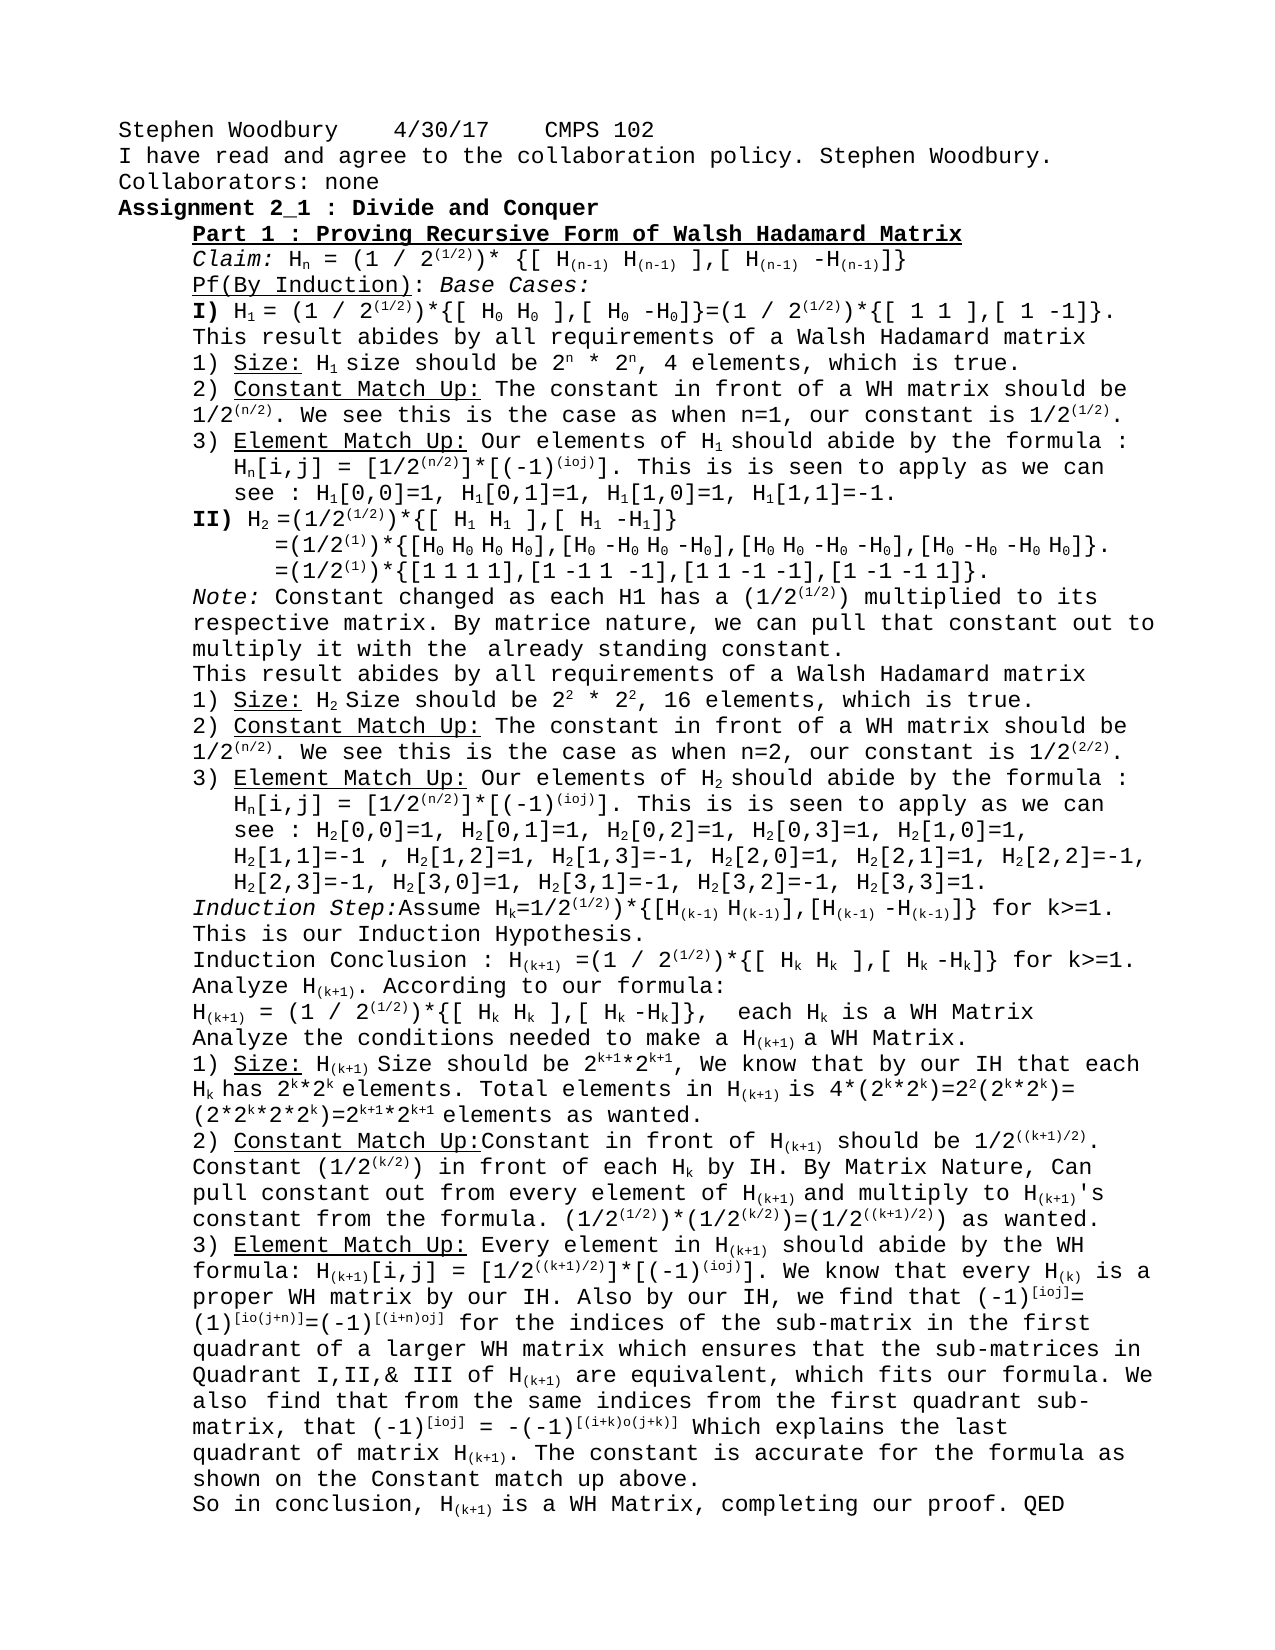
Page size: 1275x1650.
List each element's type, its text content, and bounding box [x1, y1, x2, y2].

text Part 1 : Proving Recursive Form of Walsh Hadamard Matrix [118, 222, 1157, 248]
text 1) Size: H1 size should be 2n * 2n, 4 elements, which is true. [118, 352, 1157, 377]
text H(k+1) = (1 / 2(1/2))*{[ Hk Hk ],[ Hk -Hk]}, each Hk is a WH Matrix [118, 1000, 1157, 1026]
text So in conclusion, H(k+1) is a WH Matrix, completing our proof. QED [118, 1493, 1157, 1519]
text Induction Conclusion : H(k+1) =(1 / 2(1/2))*{[ Hk Hk ],[ Hk -Hk]} for k>=1. [118, 948, 1157, 974]
text Induction Step:Assume Hk=1/2(1/2))*{[H(k-1) H(k-1)],[H(k-1) -H(k-1)]} for k>=1. [118, 896, 1157, 922]
text Note: Constant changed as each H1 has a (1/2(1/2)) multiplied to its respective matrix. By matrice nature, we can pull that constant out to multiply it with the already standing constant. [118, 585, 1157, 663]
text Stephen Woodbury 4/30/17 CMPS 102 [118, 118, 1157, 144]
text =(1/2(1))*{[1 1 1 1],[1 -1 1 -1],[1 1 -1 -1],[1 -1 -1 1]}. [118, 559, 1157, 585]
text Constant (1/2(k/2)) in front of each Hk by IH. By Matrix Nature, Can pull constant out from every element of H(k+1) and multiply to H(k+1)'s constant from the formula. (1/2(1/2))*(1/2(k/2))=(1/2((k+1)/2)) as wanted. [118, 1156, 1157, 1233]
text I have read and agree to the collaboration policy. Stephen Woodbury. [118, 144, 1157, 170]
text II) H2 =(1/2(1/2))*{[ H1 H1 ],[ H1 -H1]} [118, 507, 1157, 533]
text 2) Constant Match Up: The constant in front of a WH matrix should be 1/2(n/2). We see this is the case as when n=2, our constant is 1/2(2/2). [118, 715, 1157, 767]
text This is our Induction Hypothesis. [118, 922, 1157, 948]
text 3) Element Match Up: Every element in H(k+1) should abide by the WH formula: H(k+1)[i,j] = [1/2((k+1)/2)]*[(-1)(ioj)]. We know that every H(k) is a proper WH matrix by our IH. Also by our IH, we find that (-1)[ioj]= (1)[io(j+n)]=(-1)[(i+n)oj] for the indices of the sub-matrix in the first quadrant of a larger WH matrix which ensures that the sub-matrices in Quadrant I,II,& III of H(k+1) are equivalent, which fits our formula. We also find that from the same indices from the first quadrant sub- matrix, that (-1)[ioj] = -(-1)[(i+k)o(j+k)] Which explains the last quadrant of matrix H(k+1). The constant is accurate for the formula as shown on the Constant match up above. [118, 1233, 1157, 1493]
text Analyze the conditions needed to make a H(k+1) a WH Matrix. [118, 1026, 1157, 1052]
text This result abides by all requirements of a Walsh Hadamard matrix [118, 326, 1157, 352]
text Claim: Hn = (1 / 2(1/2))* {[ H(n-1) H(n-1) ],[ H(n-1) -H(n-1)]} [118, 248, 1157, 274]
text 2) Constant Match Up:Constant in front of H(k+1) should be 1/2((k+1)/2). [118, 1130, 1157, 1156]
text =(1/2(1))*{[H0 H0 H0 H0],[H0 -H0 H0 -H0],[H0 H0 -H0 -H0],[H0 -H0 -H0 H0]}. [118, 533, 1157, 559]
text This result abides by all requirements of a Walsh Hadamard matrix [118, 663, 1157, 689]
text 3) Element Match Up: Our elements of H2 should abide by the formula : Hn[i,j] = [1/2(n/2)]*[(-1)(ioj)]. This is is seen to apply as we can see : H2[0,0]=1, H2[0,1]=1, H2[0,2]=1, H2[0,3]=1, H2[1,0]=1, H2[1,1]=-1 , H2[1,2]=1, H2[1,3]=-1, H2[2,0]=1, H2[2,1]=1, H2[2,2]=-1, H2[2,3]=-1, H2[3,0]=1, H2[3,1]=-1, H2[3,2]=-1, H2[3,3]=1. [118, 767, 1157, 896]
text 2) Constant Match Up: The constant in front of a WH matrix should be 1/2(n/2). We see this is the case as when n=1, our constant is 1/2(1/2). [118, 377, 1157, 429]
text Pf(By Induction): Base Cases: [118, 274, 1157, 300]
text 3) Element Match Up: Our elements of H1 should abide by the formula : Hn[i,j] = [1/2(n/2)]*[(-1)(ioj)]. This is is seen to apply as we can see : H1[0,0]=1, H1[0,1]=1, H1[1,0]=1, H1[1,1]=-1. [118, 429, 1157, 507]
text 1) Size: H2 Size should be 22 * 22, 16 elements, which is true. [118, 689, 1157, 715]
text I) H1 = (1 / 2(1/2))*{[ H0 H0 ],[ H0 -H0]}=(1 / 2(1/2))*{[ 1 1 ],[ 1 -1]}. [118, 300, 1157, 326]
text 1) Size: H(k+1) Size should be 2k+1*2k+1, We know that by our IH that each Hk has 2k*2k elements. Total elements in H(k+1) is 4*(2k*2k)=22(2k*2k)= (2*2k*2*2k)=2k+1*2k+1 elements as wanted. [118, 1052, 1157, 1130]
text Collaborators: none [118, 170, 1157, 196]
text Assignment 2_1 : Divide and Conquer [118, 196, 1157, 222]
text Analyze H(k+1). According to our formula: [118, 974, 1157, 1000]
